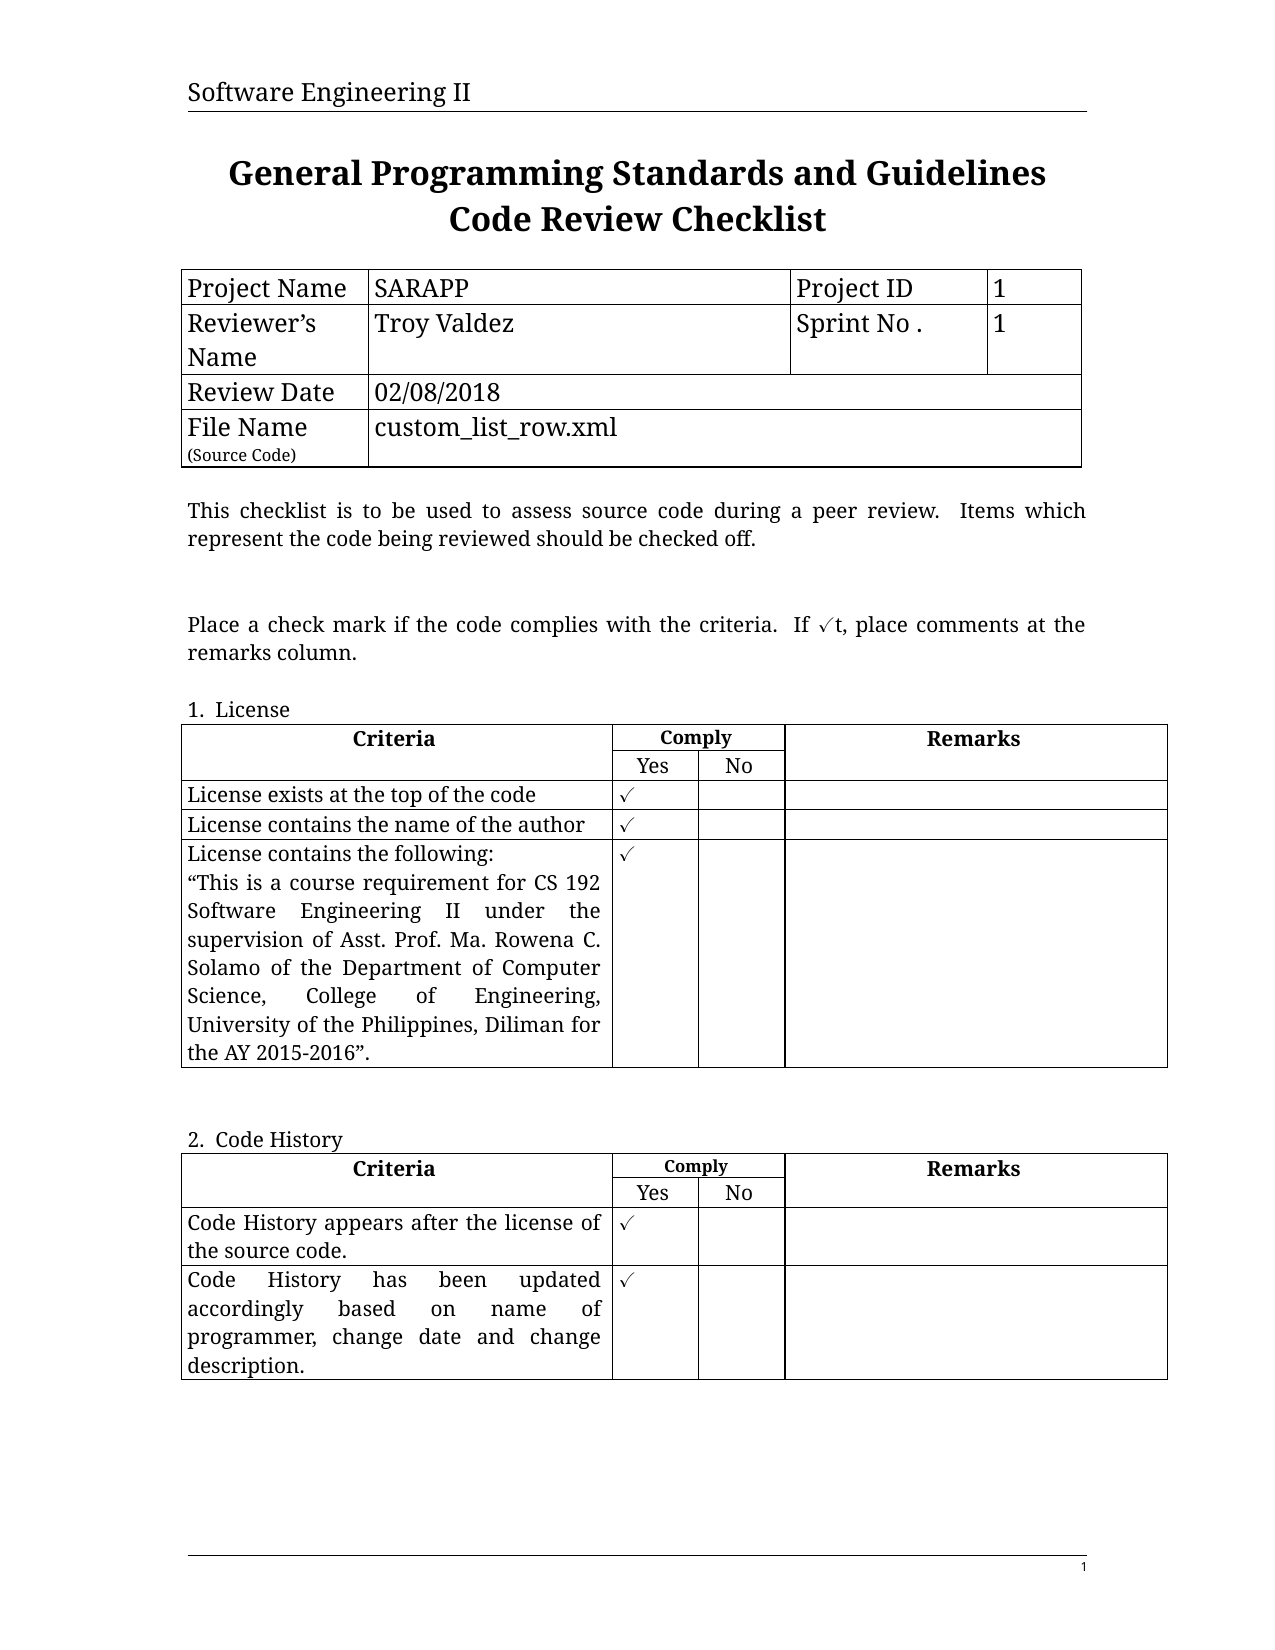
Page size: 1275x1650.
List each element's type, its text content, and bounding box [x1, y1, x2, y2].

table_cell No [699, 1178, 784, 1207]
table_header Remarks [786, 1154, 1167, 1207]
table_header Remarks [786, 725, 1167, 779]
table_cell [786, 840, 1167, 1067]
table_cell No [699, 751, 784, 779]
table_cell License contains the name of the author [182, 810, 612, 838]
table_cell 1 [988, 305, 1081, 373]
table_cell Code History has been updated accordingly based on name of programmer, change date and change description. [182, 1266, 612, 1379]
table_cell [699, 1266, 784, 1379]
table_header 1 [988, 270, 1081, 304]
table_cell License exists at the top of the code [182, 781, 612, 809]
table_header Criteria [182, 725, 612, 779]
text 1. License [187, 695, 1087, 723]
text General Programming Standards and Guidelines Code Review Checklist [187, 150, 1087, 241]
table_cell [699, 840, 784, 1067]
table_cell Yes [613, 751, 698, 779]
text Place a check mark if the code complies with the criteria. If ✓t, place comments at the remarks column. [187, 610, 1087, 667]
table_cell License contains the following: “This is a course requirement for CS 192 Software Engineering II under the supervision of Asst. Prof. Ma. Rowena C. Solamo of the Department of Computer Science, College of Engineering, University of the Philippines, Diliman for the AY 2015-2016”. [182, 840, 612, 1067]
table_cell [699, 781, 784, 809]
table_cell Reviewer’s Name [182, 305, 368, 373]
table_cell ✓ [613, 781, 698, 809]
table_cell ✓ [613, 1266, 698, 1379]
table_cell Code History appears after the license of the source code. [182, 1208, 612, 1264]
table_header Comply [613, 725, 784, 750]
table_cell ✓ [613, 810, 698, 838]
table_cell Review Date [182, 375, 368, 409]
table_cell Troy Valdez [369, 305, 790, 373]
table_header Comply [613, 1154, 784, 1177]
table_cell [786, 810, 1167, 838]
table_cell custom_list_row.xml [369, 410, 1081, 466]
table_cell [786, 1208, 1167, 1264]
text 2. Code History [187, 1125, 1087, 1153]
table_cell ✓ [613, 1208, 698, 1264]
table_header Criteria [182, 1154, 612, 1207]
table_header Project ID [791, 270, 987, 304]
table_cell 02/08/2018 [369, 375, 1081, 409]
table_cell Sprint No . [791, 305, 987, 373]
table_cell [699, 1208, 784, 1264]
table_cell ✓ [613, 840, 698, 1067]
table_header Project Name [182, 270, 368, 304]
table_cell File Name (Source Code) [182, 410, 368, 466]
table_cell Yes [613, 1178, 698, 1207]
table_cell [786, 781, 1167, 809]
table_cell [699, 810, 784, 838]
text This checklist is to be used to assess source code during a peer review. Items which represent the code being reviewed should be checked off. [187, 496, 1087, 553]
table_header SARAPP [369, 270, 790, 304]
table_cell [786, 1266, 1167, 1379]
